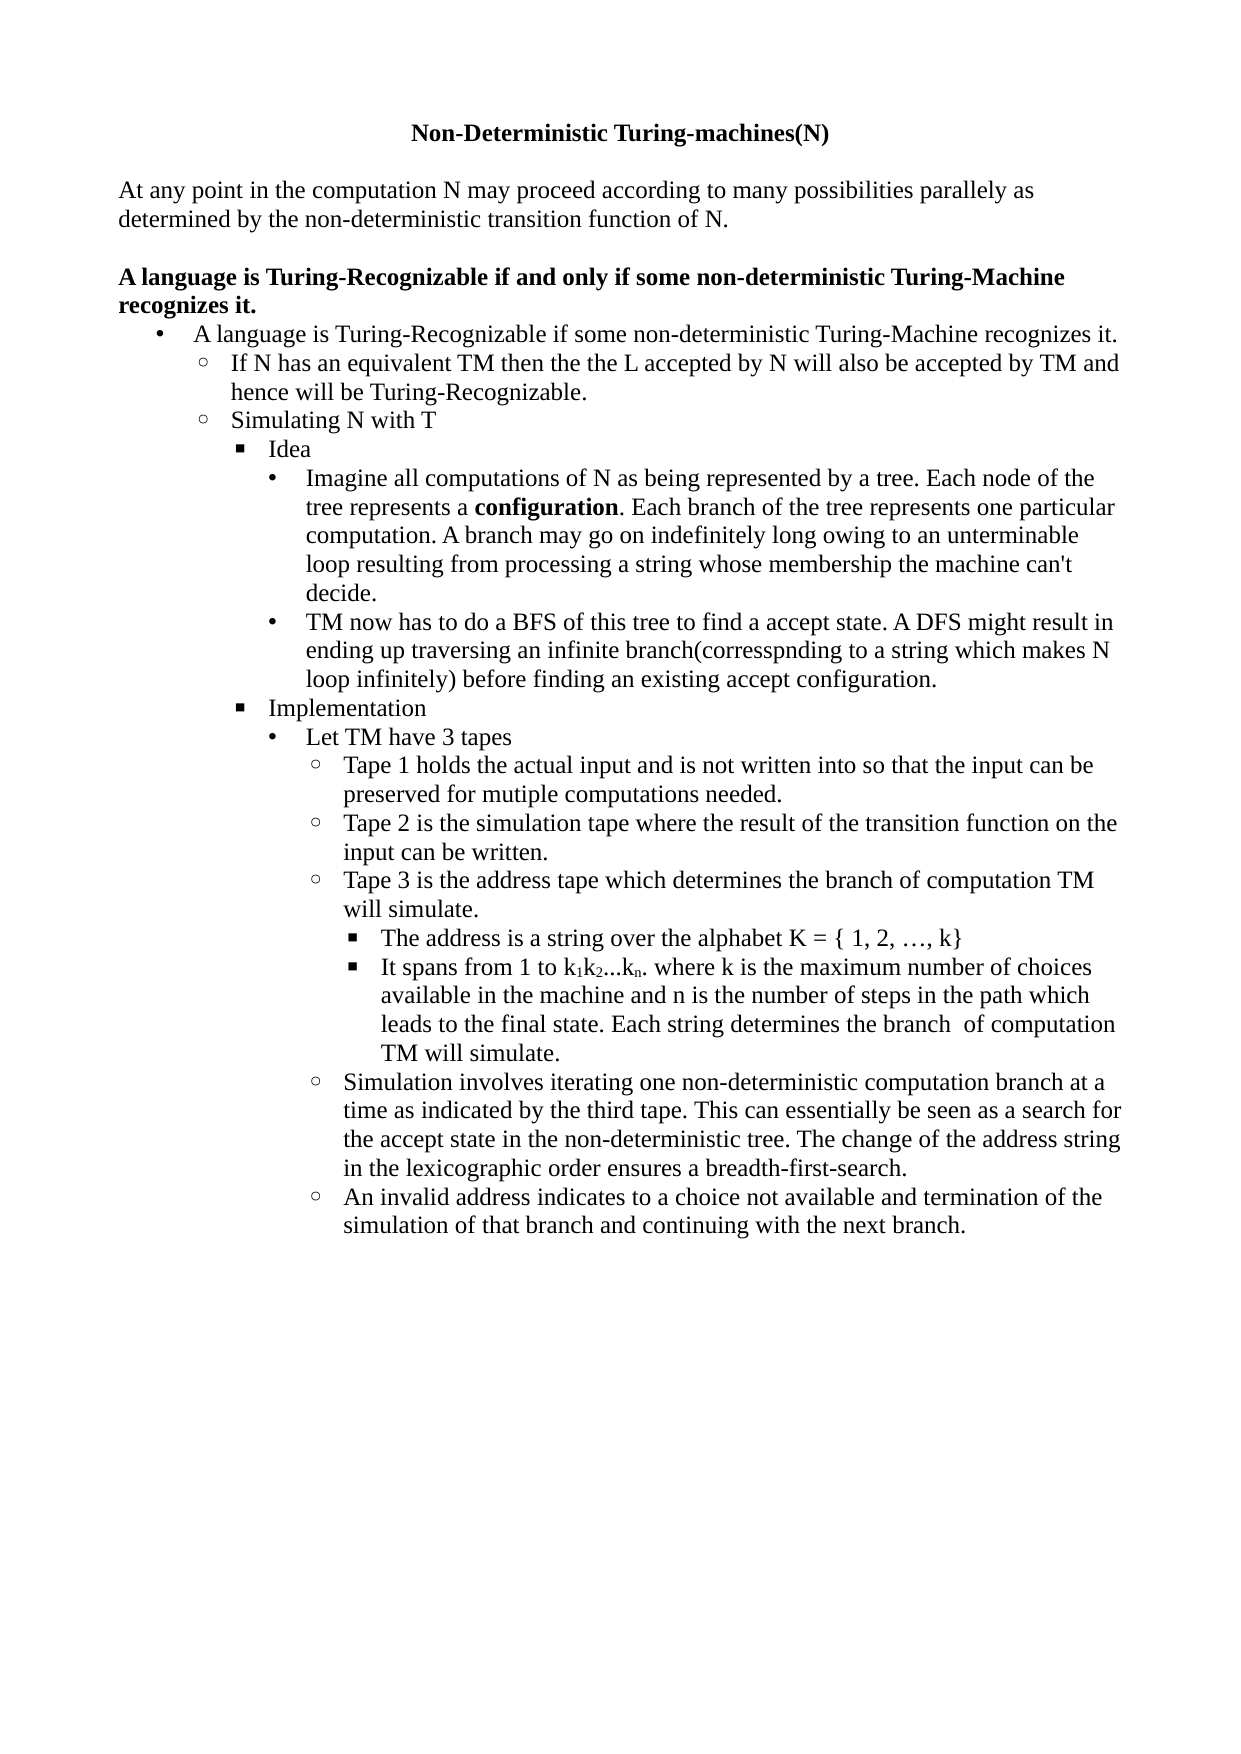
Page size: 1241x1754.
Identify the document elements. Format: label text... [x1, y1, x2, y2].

text At any point in the computation N may proceed according to many possibilities parallely as determined by the non-deterministic transition function of N. [118, 176, 1122, 233]
list Tape 2 is the simulation tape where the result of the transition function on the input can be written. [306, 808, 1122, 866]
list Simulation involves iterating one non-deterministic computation branch at a time as indicated by the third tape. This can essentially be seen as a search for the accept state in the non-deterministic tree. The change of the address string in the lexicographic order ensures a breadth-first-search. [306, 1067, 1122, 1182]
list Tape 3 is the address tape which determines the branch of computation TM will simulate. [306, 866, 1122, 923]
list Tape 1 holds the actual input and is not written into so that the input can be preserved for mutiple computations needed. [306, 751, 1122, 808]
list Simulating N with T [193, 406, 1122, 434]
list TM now has to do a BFS of this tree to find a accept state. A DFS might result in ending up traversing an infinite branch(corresspnding to a string which makes N loop infinitely) before finding an existing accept configuration. [268, 607, 1122, 693]
list A language is Turing-Recognizable if some non-deterministic Turing-Machine recognizes it. [156, 319, 1122, 348]
list Idea [231, 434, 1122, 463]
text Non-Deterministic Turing-machines(N) [118, 118, 1122, 147]
list Let TM have 3 tapes [268, 722, 1122, 751]
text A language is Turing-Recognizable if and only if some non-deterministic Turing-Machine recognizes it. [118, 262, 1122, 319]
list Implementation [231, 693, 1122, 722]
list An invalid address indicates to a choice not available and termination of the simulation of that branch and continuing with the next branch. [306, 1182, 1122, 1239]
list Imagine all computations of N as being represented by a tree. Each node of the tree represents a configuration. Each branch of the tree represents one particular computation. A branch may go on indefinitely long owing to an unterminable loop resulting from processing a string whose membership the machine can't decide. [268, 463, 1122, 607]
list The address is a string over the alphabet K = { 1, 2, …, k} [343, 923, 1122, 952]
list If N has an equivalent TM then the the L accepted by N will also be accepted by TM and hence will be Turing-Recognizable. [193, 348, 1122, 406]
list It spans from 1 to k1k2...kn. where k is the maximum number of choices available in the machine and n is the number of steps in the path which leads to the final state. Each string determines the branch of computation TM will simulate. [343, 952, 1122, 1067]
